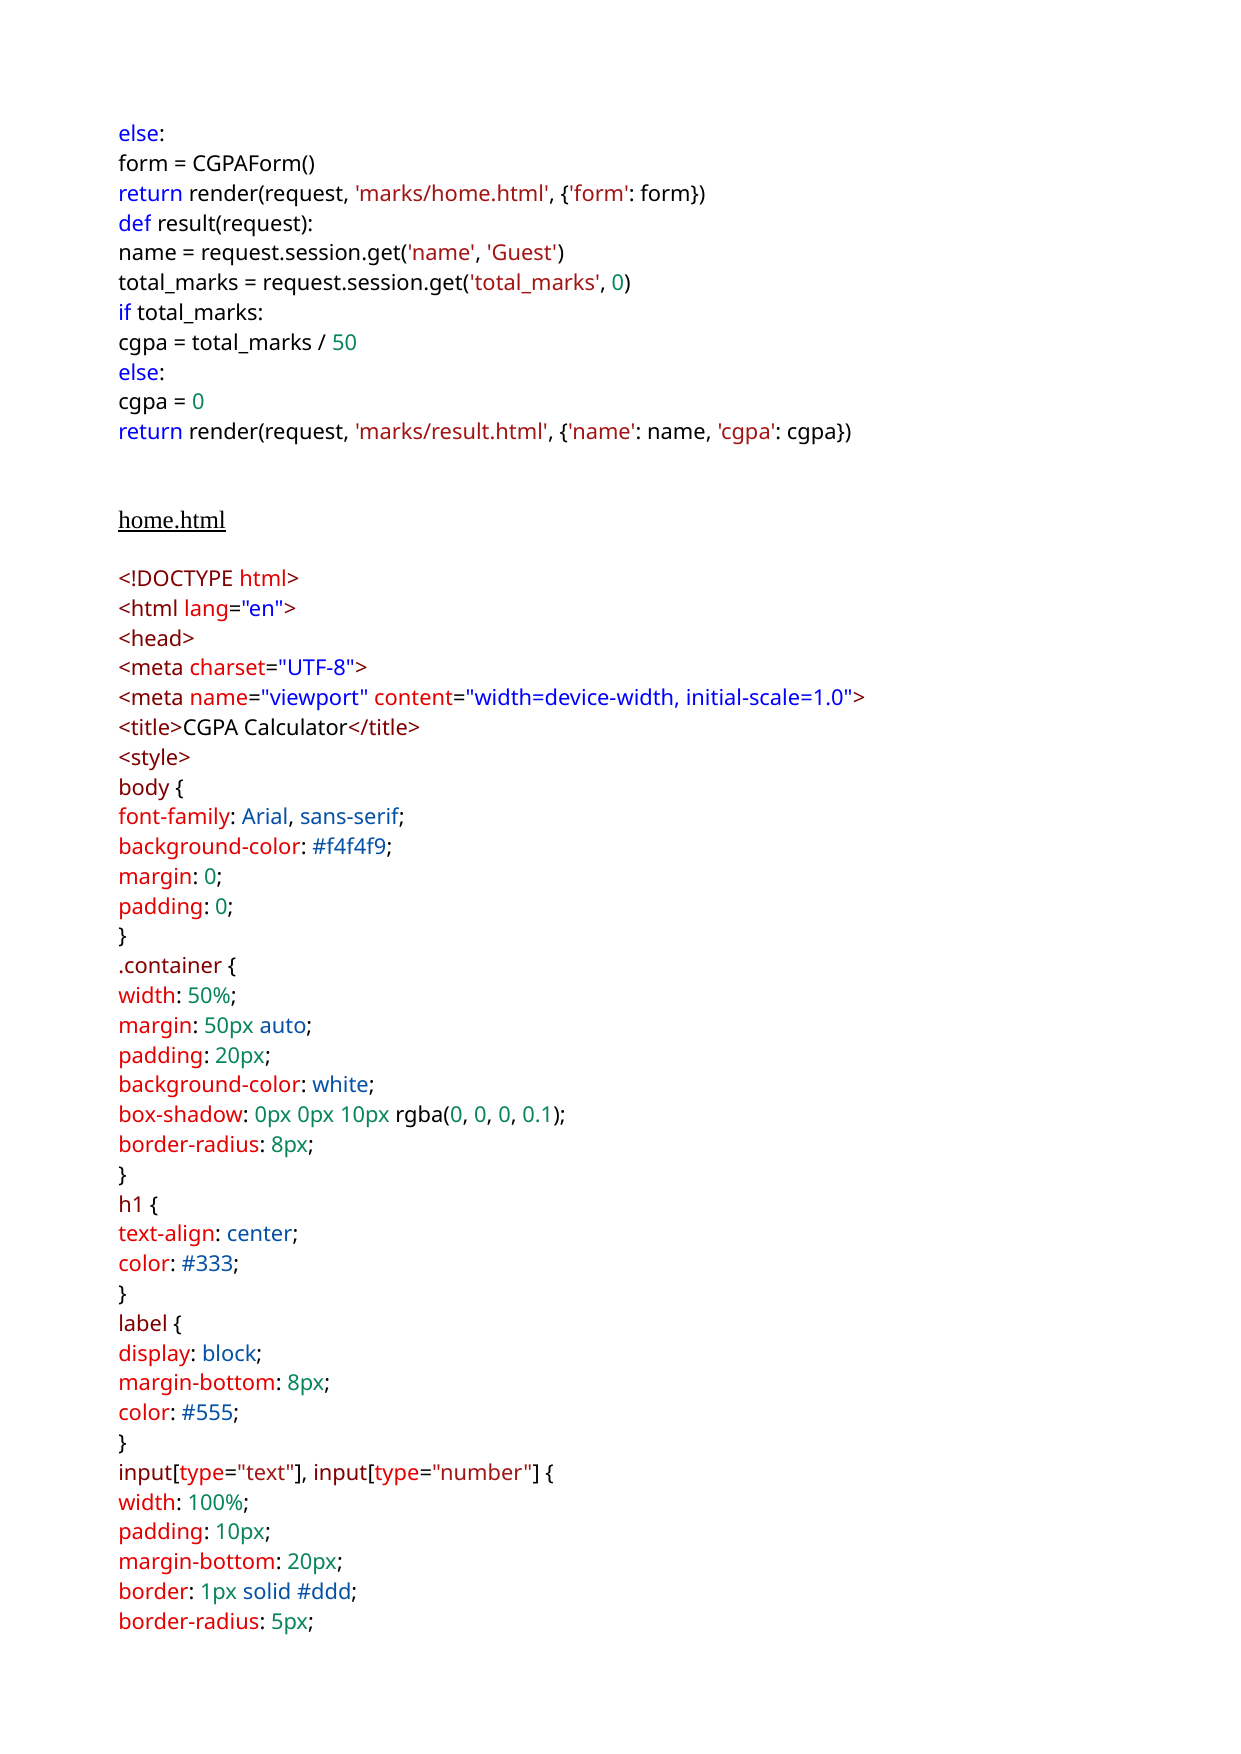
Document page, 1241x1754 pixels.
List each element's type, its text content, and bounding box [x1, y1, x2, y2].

text input[type="text"], input[type="number"] { [118, 1457, 1122, 1486]
text if total_marks: [118, 297, 1122, 327]
text } [118, 1159, 1122, 1188]
text else: [118, 118, 1122, 148]
text border-radius: 8px; [118, 1129, 1122, 1159]
text <head> [118, 622, 1122, 652]
text margin: 50px auto; [118, 1010, 1122, 1039]
text .container { [118, 950, 1122, 980]
text border: 1px solid #ddd; [118, 1576, 1122, 1606]
text padding: 20px; [118, 1039, 1122, 1069]
text form = CGPAForm() [118, 148, 1122, 178]
text margin: 0; [118, 861, 1122, 891]
text margin-bottom: 8px; [118, 1367, 1122, 1397]
text return render(request, 'marks/result.html', {'name': name, 'cgpa': cgpa}) [118, 416, 1122, 446]
text color: #333; [118, 1248, 1122, 1278]
text home.html [118, 505, 1122, 534]
text h1 { [118, 1188, 1122, 1218]
text width: 50%; [118, 980, 1122, 1010]
text else: [118, 356, 1122, 386]
text label { [118, 1308, 1122, 1337]
text cgpa = total_marks / 50 [118, 327, 1122, 356]
text } [118, 1278, 1122, 1308]
text border-radius: 5px; [118, 1606, 1122, 1635]
text cgpa = 0 [118, 386, 1122, 416]
text background-color: white; [118, 1069, 1122, 1099]
text <!DOCTYPE html> [118, 563, 1122, 593]
text font-family: Arial, sans-serif; [118, 801, 1122, 831]
text background-color: #f4f4f9; [118, 831, 1122, 861]
text margin-bottom: 20px; [118, 1546, 1122, 1576]
text body { [118, 771, 1122, 801]
text def result(request): [118, 207, 1122, 237]
text width: 100%; [118, 1486, 1122, 1516]
text } [118, 1427, 1122, 1457]
text display: block; [118, 1337, 1122, 1367]
text <title>CGPA Calculator</title> [118, 712, 1122, 742]
text <meta name="viewport" content="width=device-width, initial-scale=1.0"> [118, 682, 1122, 712]
text total_marks = request.session.get('total_marks', 0) [118, 267, 1122, 297]
text color: #555; [118, 1397, 1122, 1427]
text <meta charset="UTF-8"> [118, 652, 1122, 682]
text <html lang="en"> [118, 593, 1122, 622]
text padding: 0; [118, 891, 1122, 920]
text padding: 10px; [118, 1516, 1122, 1546]
text } [118, 920, 1122, 950]
text name = request.session.get('name', 'Guest') [118, 237, 1122, 267]
text box-shadow: 0px 0px 10px rgba(0, 0, 0, 0.1); [118, 1099, 1122, 1129]
text return render(request, 'marks/home.html', {'form': form}) [118, 178, 1122, 207]
text <style> [118, 742, 1122, 771]
text text-align: center; [118, 1218, 1122, 1248]
